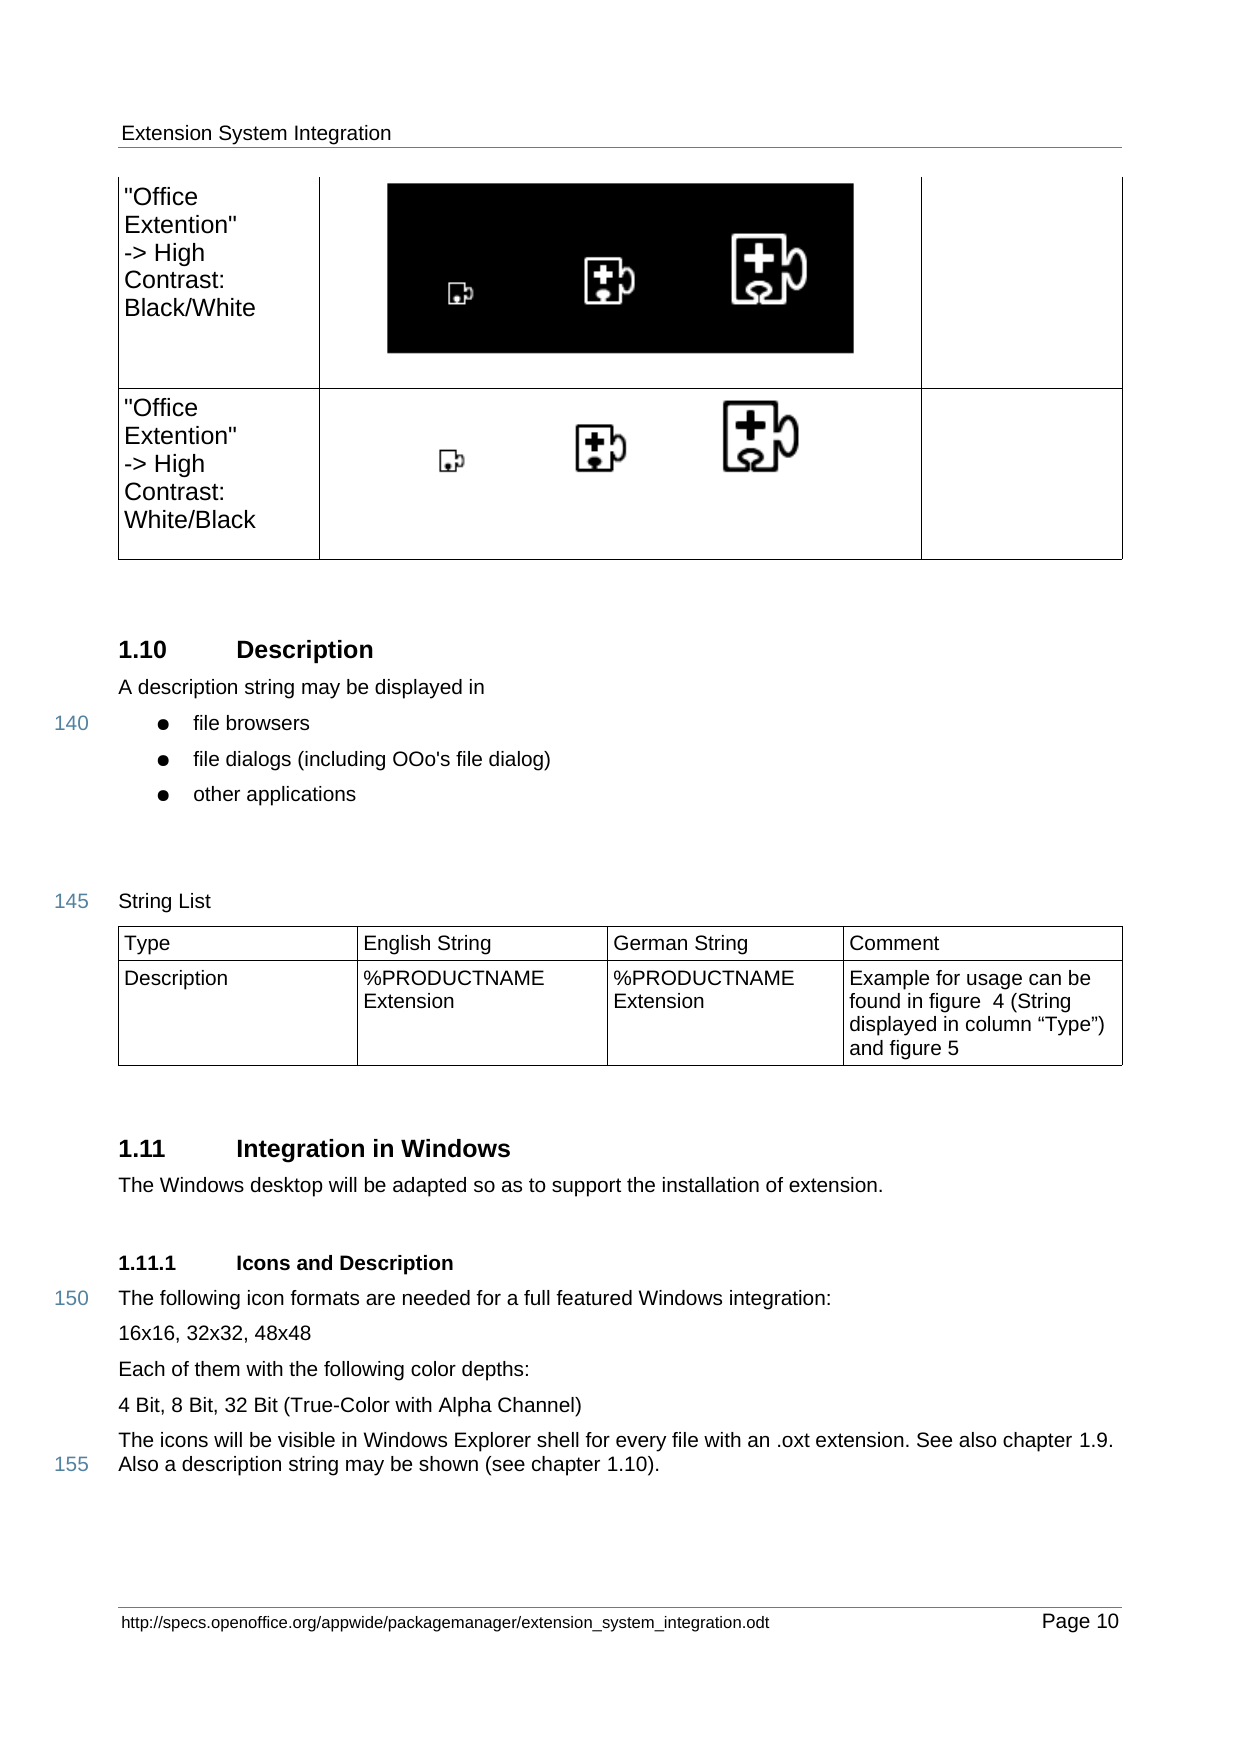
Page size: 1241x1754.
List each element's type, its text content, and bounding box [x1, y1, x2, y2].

text Each of them with the following color depths: [118, 1358, 1122, 1381]
table_header Comment [844, 927, 1122, 960]
picture [388, 393, 852, 526]
table_cell %PRODUCTNAME Extension [358, 961, 607, 1065]
table_cell [320, 183, 921, 388]
table_cell [922, 389, 1122, 559]
text 4 Bit, 8 Bit, 32 Bit (True-Color with Alpha Channel) [118, 1393, 1122, 1417]
table_header English String [358, 927, 607, 960]
text The icons will be visible in Windows Explorer shell for every file with an .oxt extension. See also chapter 1.9. Also a description string may be shown (see chapter 1.10). [118, 1429, 1122, 1476]
table_cell Description [119, 961, 357, 1065]
text The following icon formats are needed for a full featured Windows integration: [118, 1286, 1122, 1309]
text A description string may be displayed in [118, 676, 1122, 699]
table_cell "Office Extention" -> High Contrast: Black/White [119, 177, 319, 388]
table_cell %PRODUCTNAME Extension [608, 961, 843, 1065]
table_header Type [119, 927, 357, 960]
table_cell [320, 389, 921, 559]
table_cell [320, 177, 921, 182]
table_header German String [608, 927, 843, 960]
picture [386, 182, 854, 355]
text The Windows desktop will be adapted so as to support the installation of extension. [118, 1174, 1122, 1197]
table_cell "Office Extention" -> High Contrast: White/Black [119, 389, 319, 559]
text 16x16, 32x32, 48x48 [118, 1322, 1122, 1345]
text String List [118, 890, 1122, 913]
list file browsers [156, 711, 1122, 734]
list other applications [156, 783, 1122, 806]
table_cell [922, 177, 1122, 388]
table_cell Example for usage can be found in figure 4 (String displayed in column “Type”) and figure 5 [844, 961, 1122, 1065]
subtitle Description [118, 636, 1122, 664]
subtitle Icons and Description [118, 1251, 1122, 1274]
list file dialogs (including OOo's file dialog) [156, 747, 1122, 770]
subtitle Integration in Windows [118, 1134, 1122, 1162]
